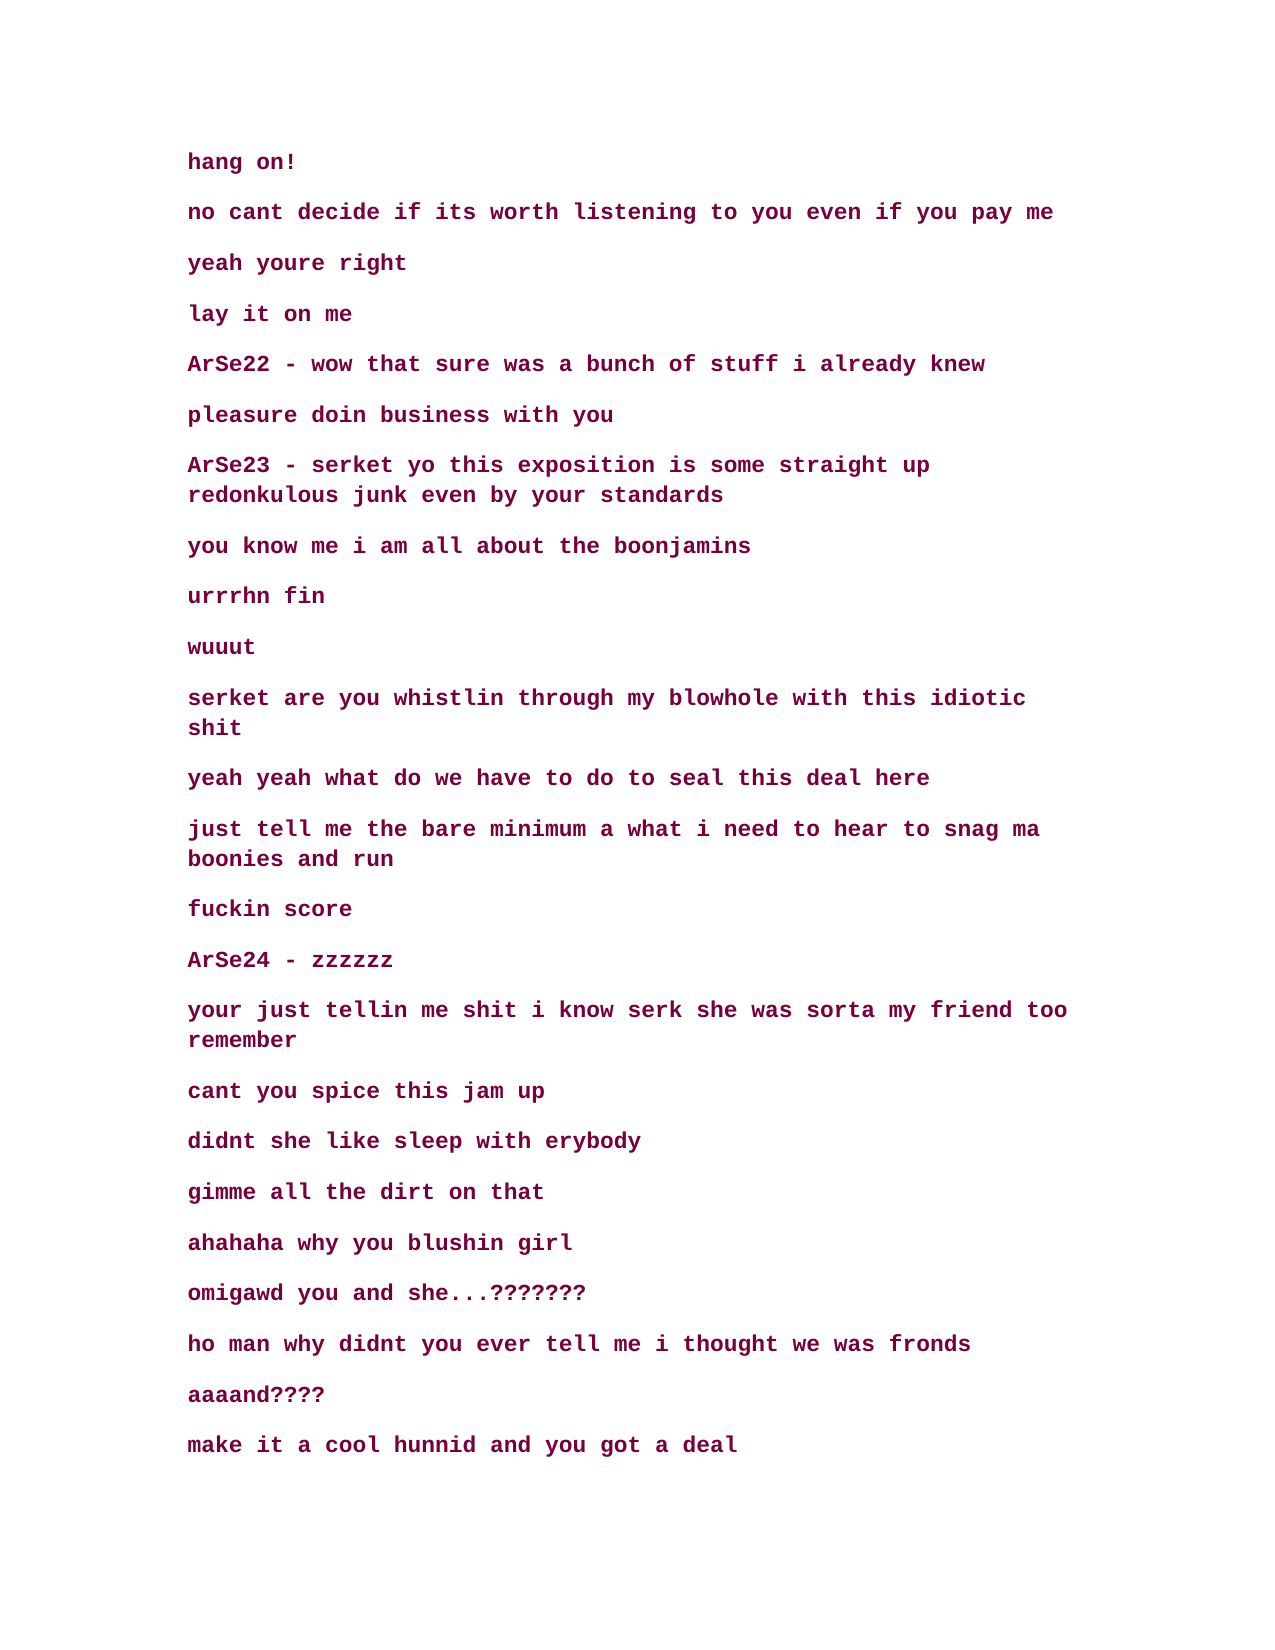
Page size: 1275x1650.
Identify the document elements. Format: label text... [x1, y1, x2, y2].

text yeah youre right [187, 251, 1087, 277]
text serket are you whistlin through my blowhole with this idiotic shit [187, 686, 1087, 742]
text no cant decide if its worth listening to you even if you pay me [187, 201, 1087, 227]
text cant you spice this jam up [187, 1079, 1087, 1105]
text ArSe24 - zzzzzz [187, 948, 1087, 974]
text fuckin score [187, 897, 1087, 923]
text make it a cool hunnid and you got a deal [187, 1433, 1087, 1459]
text lay it on me [187, 302, 1087, 328]
text didnt she like sleep with erybody [187, 1130, 1087, 1156]
text ArSe23 - serket yo this exposition is some straight up redonkulous junk even by your standards [187, 454, 1087, 509]
text aaaand???? [187, 1383, 1087, 1409]
text wuuut [187, 635, 1087, 661]
text your just tellin me shit i know serk she was sorta my friend too remember [187, 999, 1087, 1054]
text pleasure doin business with you [187, 403, 1087, 429]
text ArSe22 - wow that sure was a bunch of stuff i already knew [187, 352, 1087, 378]
text omigawd you and she...??????? [187, 1282, 1087, 1308]
text gimme all the dirt on that [187, 1180, 1087, 1206]
text you know me i am all about the boonjamins [187, 534, 1087, 560]
text urrrhn fin [187, 585, 1087, 611]
text ahahaha why you blushin girl [187, 1231, 1087, 1257]
text hang on! [187, 150, 1087, 176]
text just tell me the bare minimum a what i need to hear to snag ma boonies and run [187, 817, 1087, 873]
text yeah yeah what do we have to do to seal this deal here [187, 766, 1087, 792]
text ho man why didnt you ever tell me i thought we was fronds [187, 1332, 1087, 1358]
